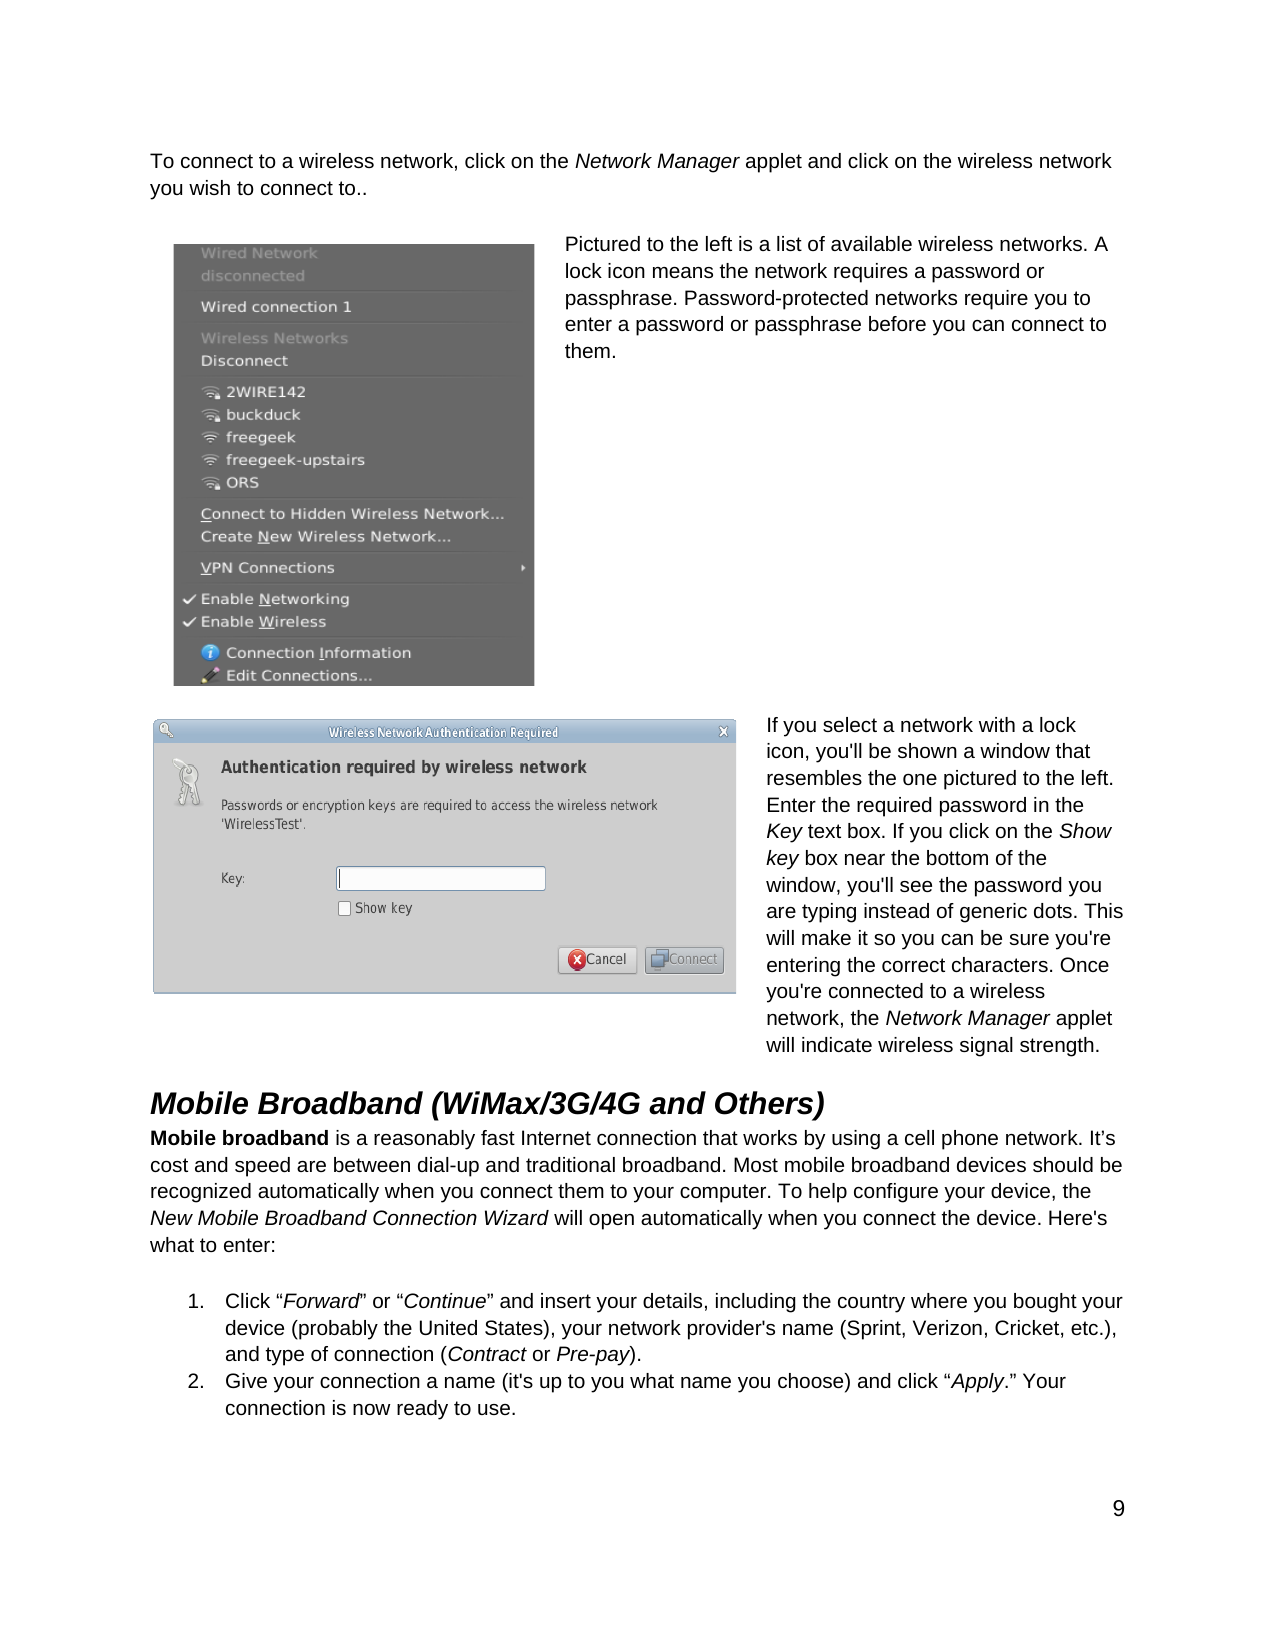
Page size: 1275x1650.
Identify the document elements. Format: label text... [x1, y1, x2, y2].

picture [153, 719, 737, 994]
list Give your connection a name (it's up to you what name you choose) and click “Apply.” Your connection is now ready to use. [187, 1369, 1125, 1419]
picture [173, 244, 535, 686]
list Click “Forward” or “Continue” and insert your details, including the country where you bought your device (probably the United States), your network provider's name (Sprint, Verizon, Cricket, etc.), and type of connection (Contract or Pre-pay). [187, 1289, 1125, 1366]
text If you select a network with a lock icon, you'll be shown a window that resembles the one pictured to the left. Enter the required password in the Key text box. If you click on the Show key box near the bottom of the window, you'll see the password you are typing instead of generic dots. This will make it so you can be sure you're entering the correct characters. Once you're connected to a wireless network, the Network Manager applet will indicate wireless signal strength. [150, 713, 1125, 1056]
text Mobile broadband is a reasonably fast Internet connection that works by using a cell phone network. It’s cost and speed are between dial-up and traditional broadband. Most mobile broadband devices should be recognized automatically when you connect them to your computer. To help configure your device, the New Mobile Broadband Connection Wizard will open automatically when you connect the device. Here's what to enter: [150, 1127, 1125, 1286]
text Mobile Broadband (WiMax/3G/4G and Others) [150, 1086, 1125, 1121]
text Pictured to the left is a list of available wireless networks. A lock icon means the network requires a password or passphrase. Password-protected networks require you to enter a password or passphrase before you can connect to them. [150, 233, 1125, 363]
text To connect to a wireless network, click on the Network Manager applet and click on the wireless network you wish to connect to.. [150, 150, 1125, 200]
